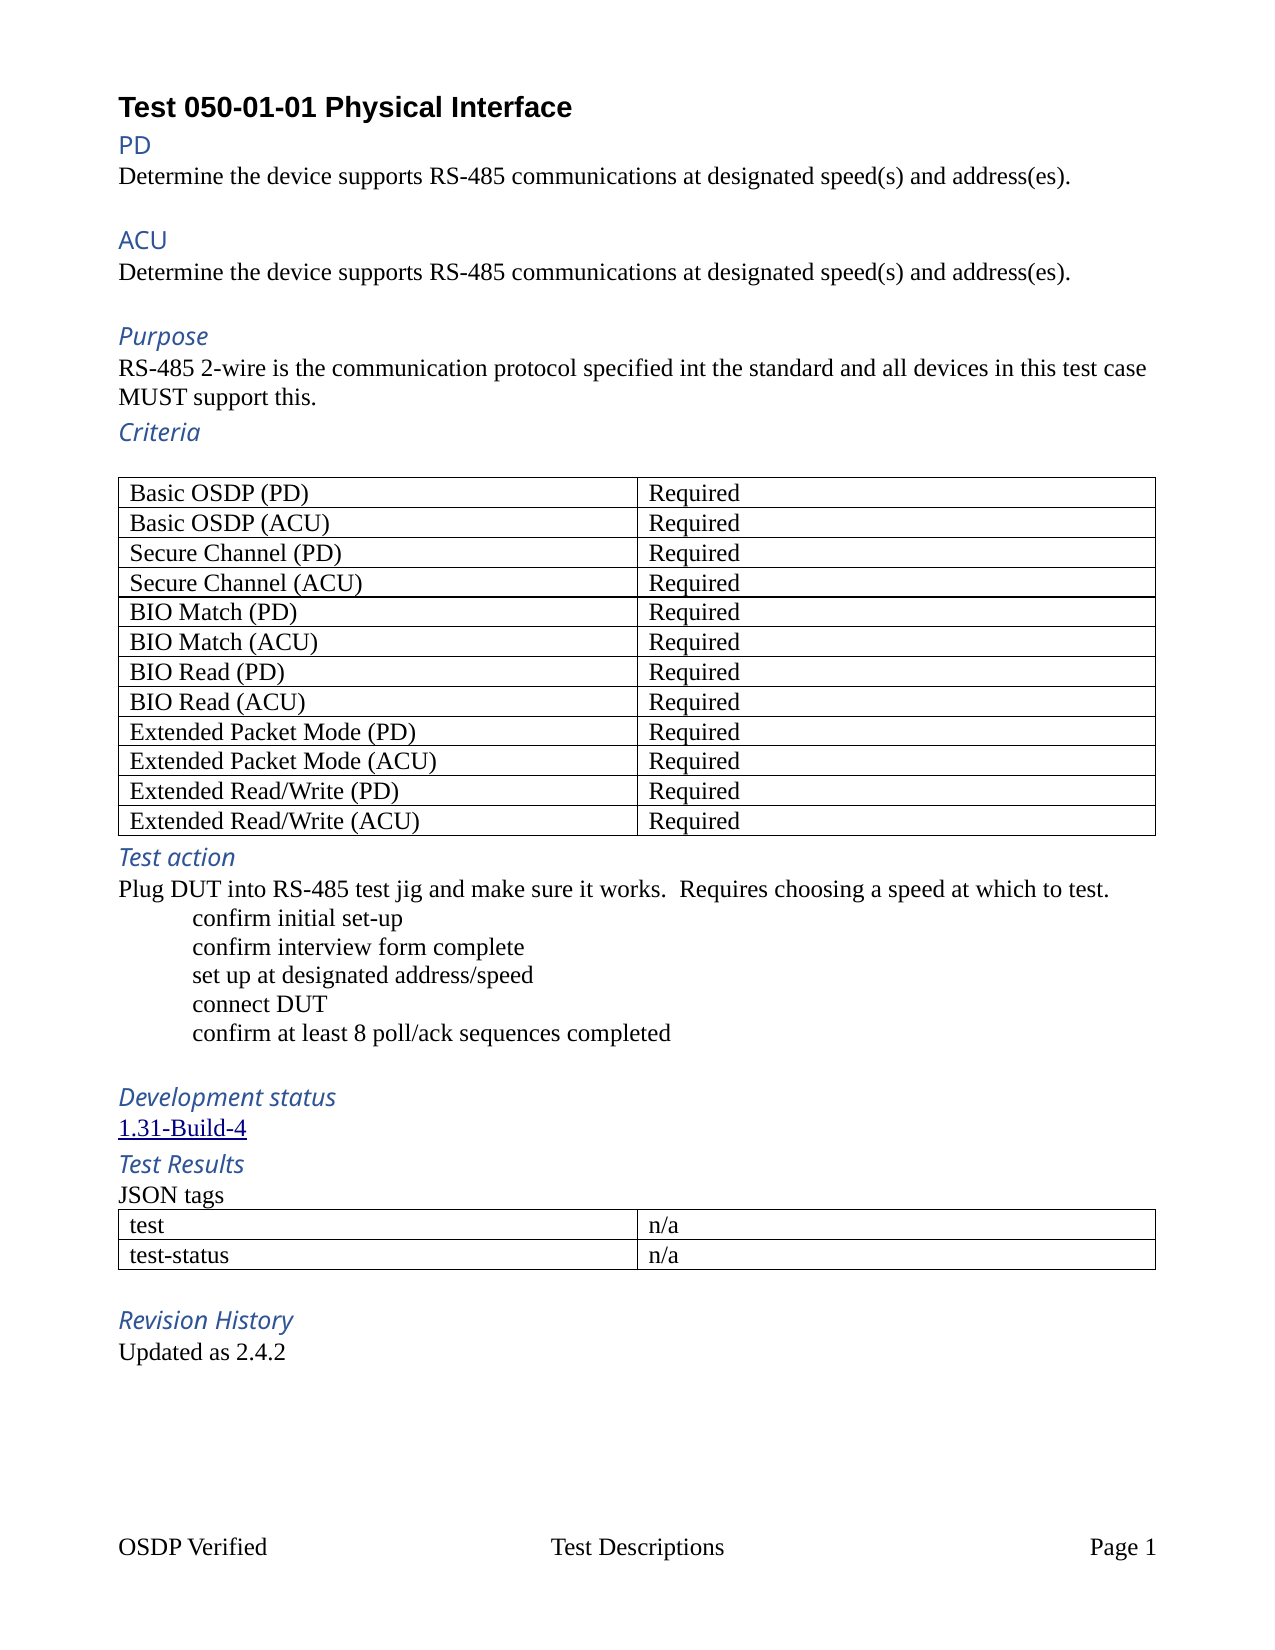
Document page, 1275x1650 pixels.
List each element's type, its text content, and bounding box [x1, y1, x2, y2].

table_cell Required [638, 508, 1155, 537]
text RS-485 2-wire is the communication protocol specified int the standard and all devices in this test case MUST support this. [118, 353, 1157, 410]
table_cell BIO Read (PD) [119, 657, 637, 686]
subtitle Test action [118, 840, 1157, 874]
table_header Basic OSDP (PD) [119, 478, 637, 507]
table_cell Required [638, 538, 1155, 567]
subtitle Purpose [118, 319, 1157, 353]
text Determine the device supports RS-485 communications at designated speed(s) and address(es). [118, 257, 1157, 286]
subtitle Revision History [118, 1303, 1157, 1337]
table_cell test-status [119, 1240, 637, 1269]
table_cell Basic OSDP (ACU) [119, 508, 637, 537]
table_cell Required [638, 746, 1155, 775]
subtitle Test 050-01-01 Physical Interface [118, 89, 1157, 123]
table_cell BIO Read (ACU) [119, 687, 637, 716]
table_cell Required [638, 717, 1155, 745]
text 1.31-Build-4 [118, 1113, 1157, 1142]
table_cell Required [638, 657, 1155, 686]
table_cell BIO Match (ACU) [119, 627, 637, 656]
table_cell Extended Read/Write (PD) [119, 776, 637, 805]
table_cell Required [638, 568, 1155, 596]
subtitle ACU [118, 223, 1157, 257]
table_cell Secure Channel (ACU) [119, 568, 637, 596]
text JSON tags [118, 1181, 1157, 1209]
text Updated as 2.4.2 [118, 1337, 1157, 1366]
table_cell Required [638, 687, 1155, 716]
table_cell Secure Channel (PD) [119, 538, 637, 567]
table_cell Required [638, 776, 1155, 805]
text confirm interview form complete [118, 932, 1157, 960]
text confirm at least 8 poll/ack sequences completed [118, 1018, 1157, 1047]
table_header Required [638, 478, 1155, 507]
table_cell Extended Read/Write (ACU) [119, 806, 637, 835]
text confirm initial set-up [118, 903, 1157, 932]
text connect DUT [118, 989, 1157, 1018]
subtitle Test Results [118, 1146, 1157, 1181]
table_cell Extended Packet Mode (ACU) [119, 746, 637, 775]
subtitle PD [118, 127, 1157, 161]
table_cell Required [638, 627, 1155, 656]
table_cell Extended Packet Mode (PD) [119, 717, 637, 745]
table_header test [119, 1210, 637, 1239]
subtitle Criteria [118, 414, 1157, 448]
text Plug DUT into RS-485 test jig and make sure it works. Requires choosing a speed at which to test. [118, 874, 1157, 903]
table_header n/a [638, 1210, 1155, 1239]
subtitle Development status [118, 1079, 1157, 1113]
text set up at designated address/speed [118, 960, 1157, 989]
table_cell Required [638, 806, 1155, 835]
table_cell Required [638, 598, 1155, 626]
table_cell n/a [638, 1240, 1155, 1269]
table_cell BIO Match (PD) [119, 598, 637, 626]
text Determine the device supports RS-485 communications at designated speed(s) and address(es). [118, 161, 1157, 190]
